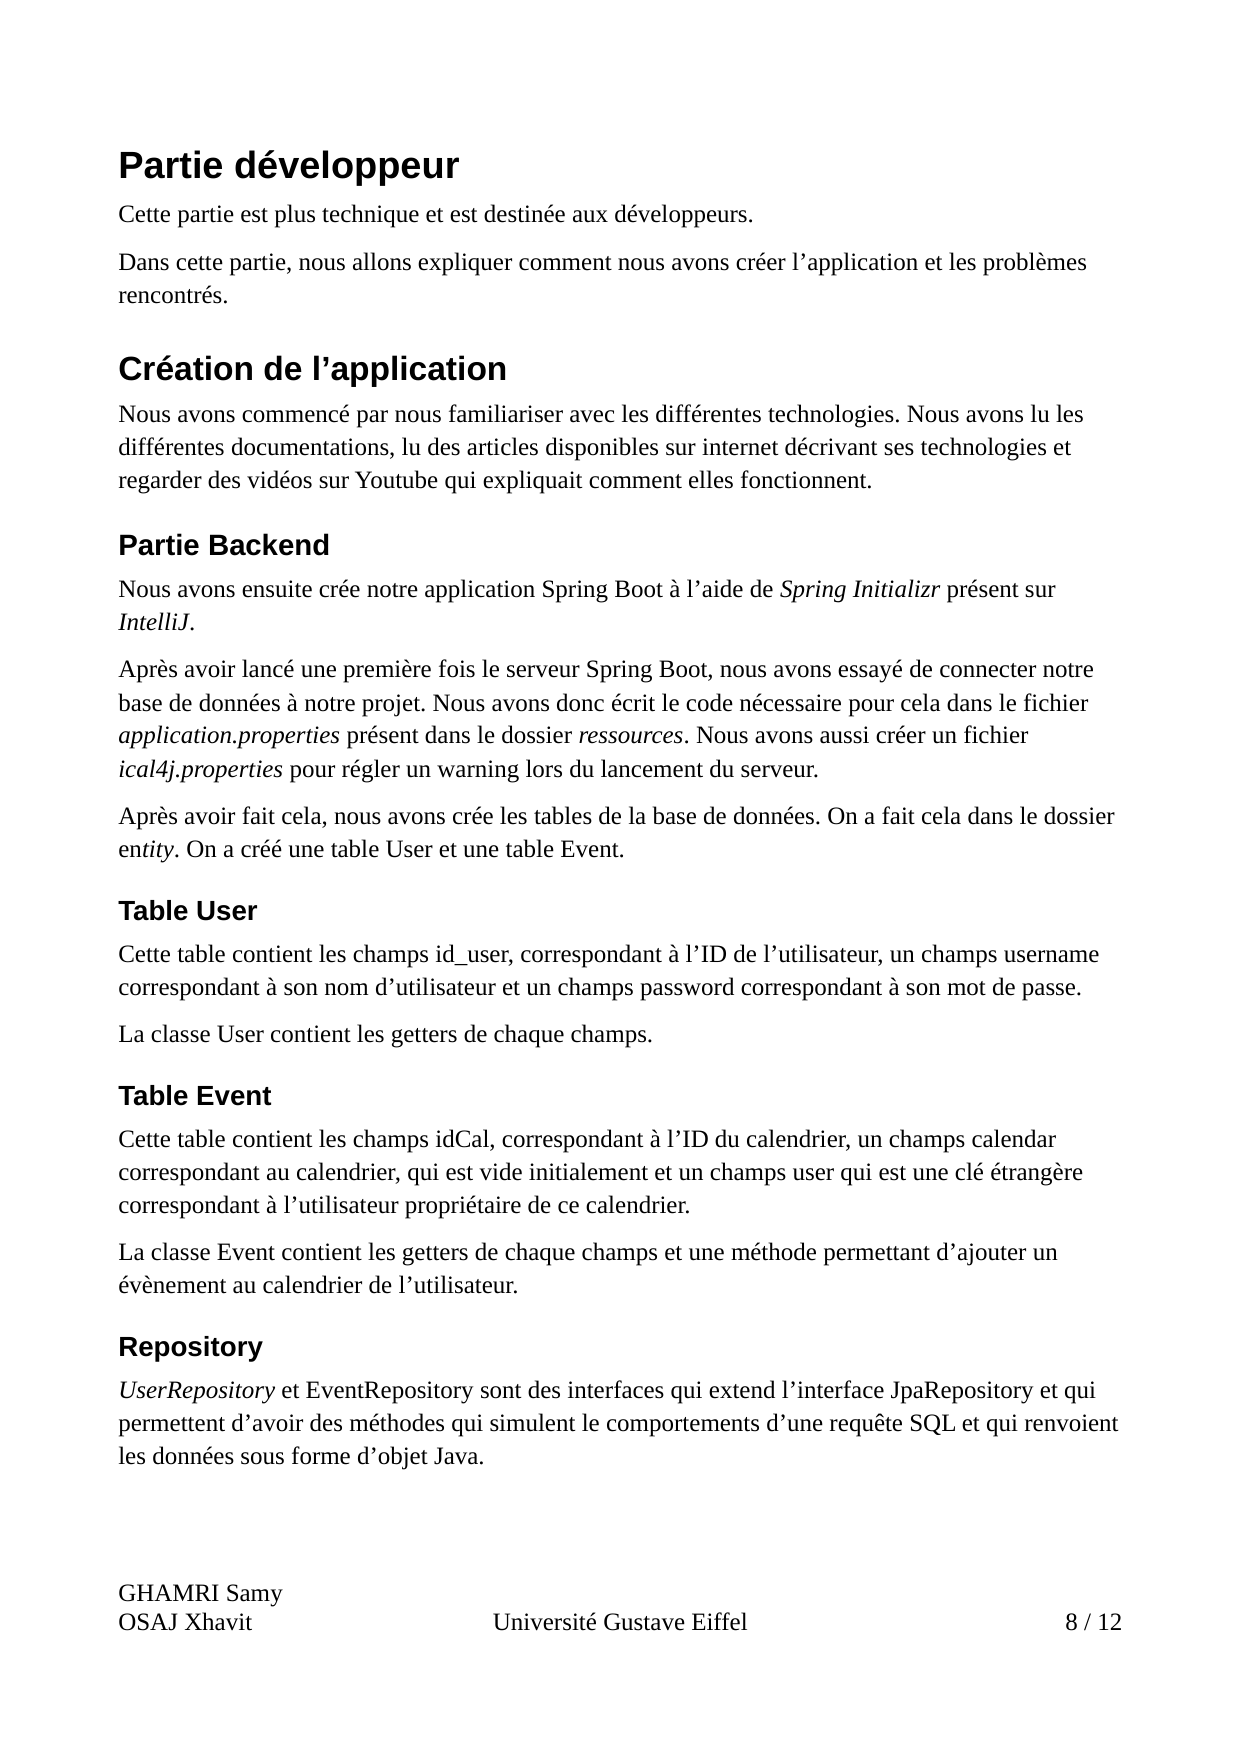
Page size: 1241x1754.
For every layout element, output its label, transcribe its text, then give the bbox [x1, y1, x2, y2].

subtitle Table Event [118, 1079, 1122, 1111]
subtitle Partie Backend [118, 528, 1122, 561]
text Cette partie est plus technique et est destinée aux développeurs. [118, 199, 1122, 228]
text La classe User contient les getters de chaque champs. [118, 1019, 1122, 1048]
subtitle Table User [118, 894, 1122, 926]
text La classe Event contient les getters de chaque champs et une méthode permettant d’ajouter un évènement au calendrier de l’utilisateur. [118, 1237, 1122, 1299]
text UserRepository et EventRepository sont des interfaces qui extend l’interface JpaRepository et qui permettent d’avoir des méthodes qui simulent le comportements d’une requête SQL et qui renvoient les données sous forme d’objet Java. [118, 1375, 1122, 1470]
text Après avoir fait cela, nous avons crée les tables de la base de données. On a fait cela dans le dossier entity. On a créé une table User et une table Event. [118, 801, 1122, 863]
subtitle Création de l’application [118, 348, 1122, 387]
subtitle Partie développeur [118, 143, 1122, 187]
text Après avoir lancé une première fois le serveur Spring Boot, nous avons essayé de connecter notre base de données à notre projet. Nous avons donc écrit le code nécessaire pour cela dans le fichier application.properties présent dans le dossier ressources. Nous avons aussi créer un fichier ical4j.properties pour régler un warning lors du lancement du serveur. [118, 654, 1122, 782]
text Nous avons commencé par nous familiariser avec les différentes technologies. Nous avons lu les différentes documentations, lu des articles disponibles sur internet décrivant ses technologies et regarder des vidéos sur Youtube qui expliquait comment elles fonctionnent. [118, 399, 1122, 494]
text Nous avons ensuite crée notre application Spring Boot à l’aide de Spring Initializr présent sur IntelliJ. [118, 574, 1122, 636]
text Dans cette partie, nous allons expliquer comment nous avons créer l’application et les problèmes rencontrés. [118, 247, 1122, 309]
text Cette table contient les champs idCal, correspondant à l’ID du calendrier, un champs calendar correspondant au calendrier, qui est vide initialement et un champs user qui est une clé étrangère correspondant à l’utilisateur propriétaire de ce calendrier. [118, 1124, 1122, 1219]
subtitle Repository [118, 1331, 1122, 1362]
text Cette table contient les champs id_user, correspondant à l’ID de l’utilisateur, un champs username correspondant à son nom d’utilisateur et un champs password correspondant à son mot de passe. [118, 939, 1122, 1001]
